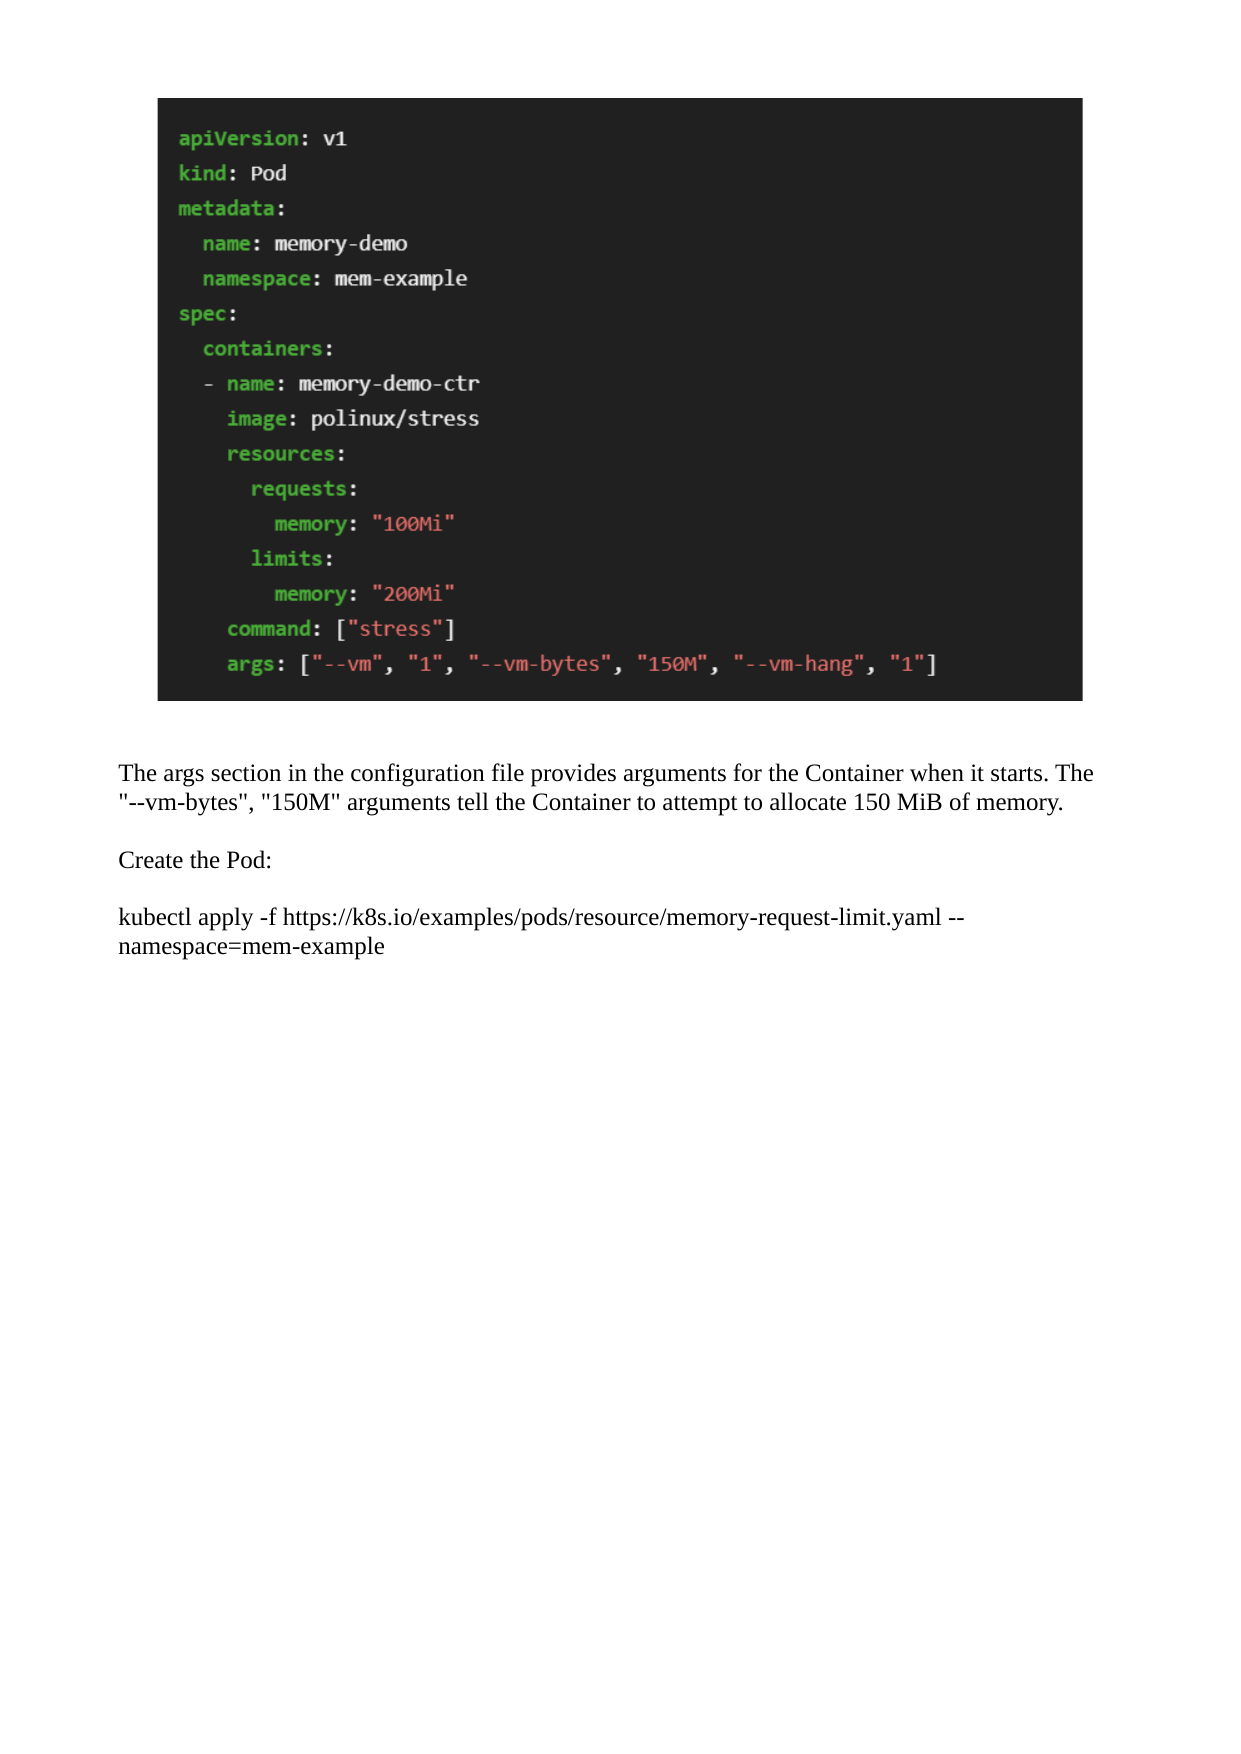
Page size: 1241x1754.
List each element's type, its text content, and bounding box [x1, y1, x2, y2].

text The args section in the configuration file provides arguments for the Container when it starts. The "--vm-bytes", "150M" arguments tell the Container to attempt to allocate 150 MiB of memory. [118, 118, 1122, 816]
text Create the Pod: [118, 845, 1122, 873]
text kubectl apply -f https://k8s.io/examples/pods/resource/memory-request-limit.yaml --namespace=mem-example [118, 902, 1122, 960]
picture [157, 98, 1083, 701]
